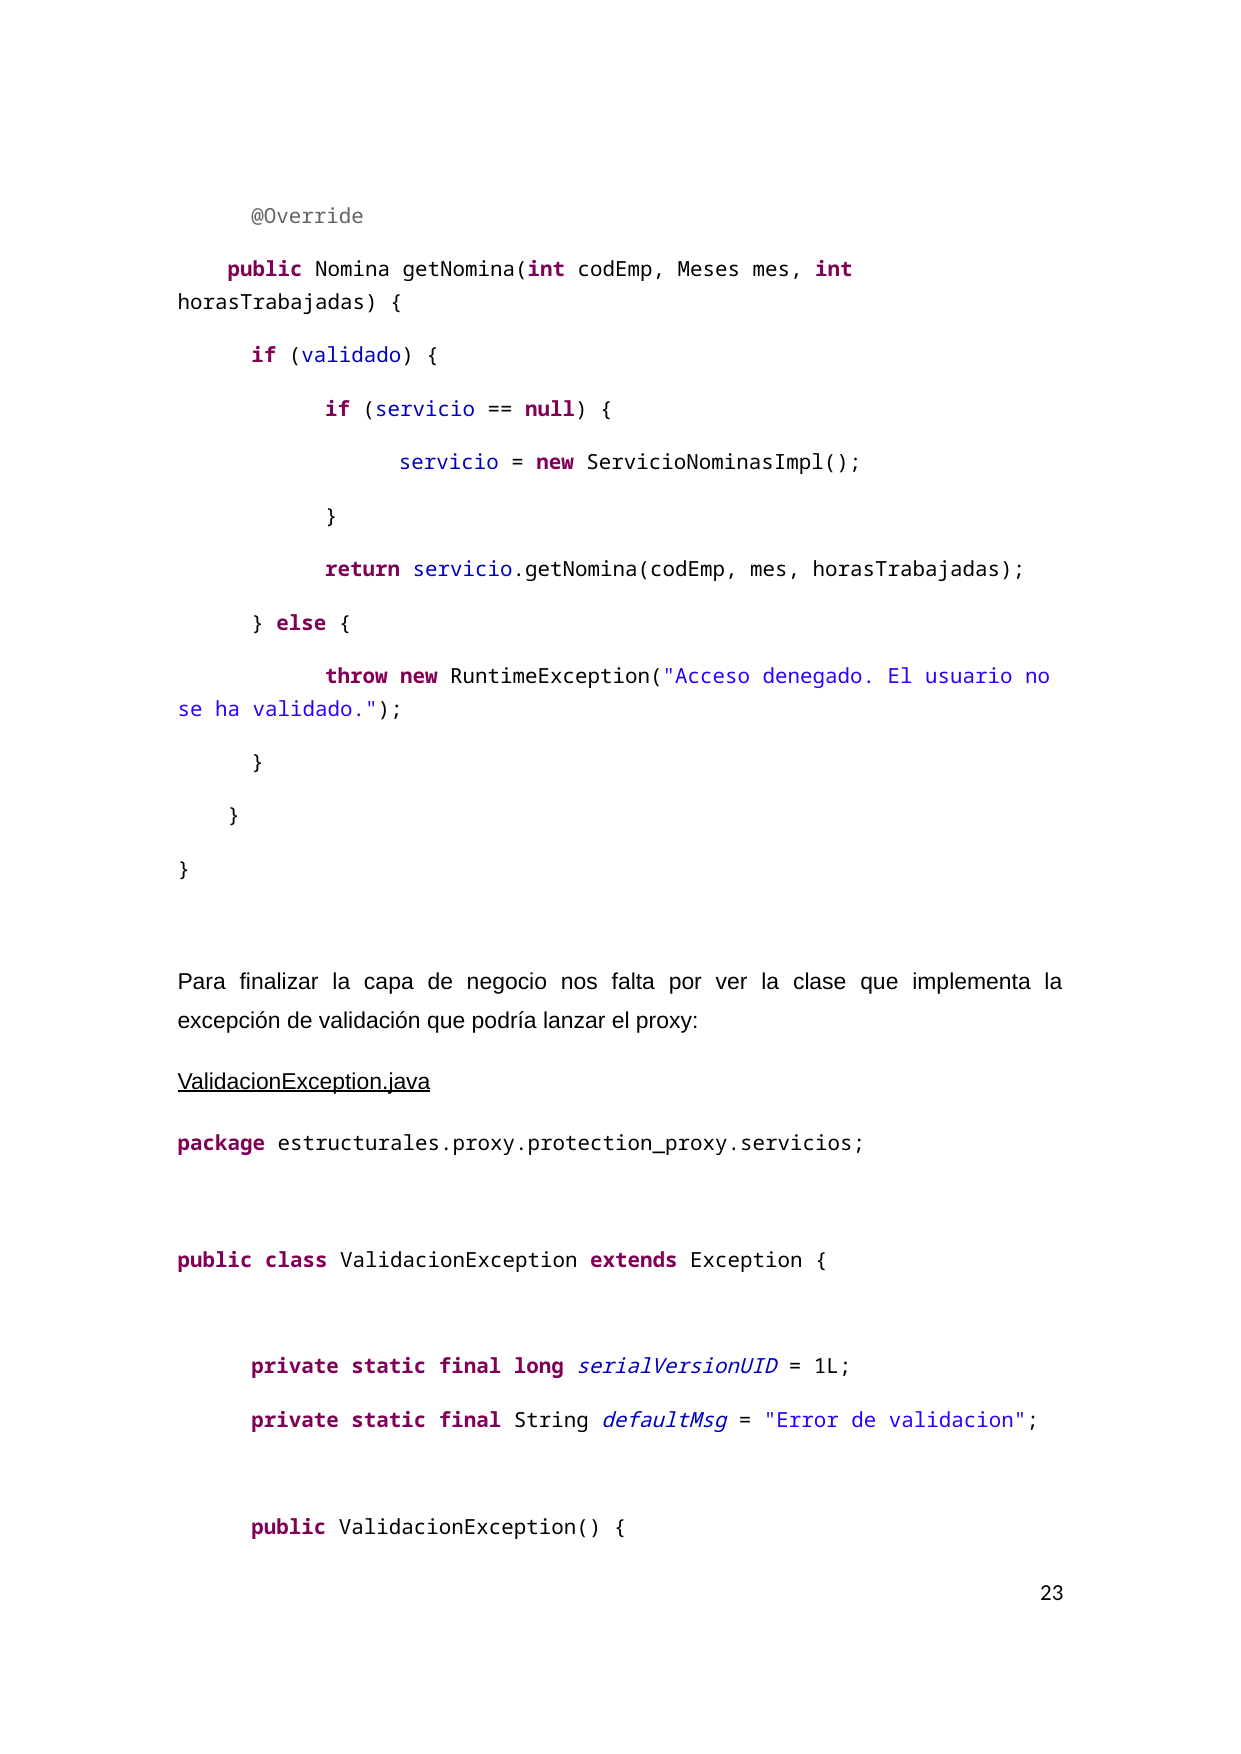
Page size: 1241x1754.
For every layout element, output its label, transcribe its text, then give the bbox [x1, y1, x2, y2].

text } [177, 501, 1063, 529]
text @Override [177, 201, 1063, 229]
text public Nomina getNomina(int codEmp, Meses mes, int horasTrabajadas) { [177, 254, 1063, 316]
text private static final long serialVersionUID = 1L; [177, 1352, 1063, 1380]
text return servicio.getNomina(codEmp, mes, horasTrabajadas); [177, 554, 1063, 583]
text public class ValidacionException extends Exception { [177, 1245, 1063, 1273]
text public ValidacionException() { [177, 1512, 1063, 1540]
text throw new RuntimeException("Acceso denegado. El usuario no se ha validado."); [177, 661, 1063, 722]
text Para finalizar la capa de negocio nos falta por ver la clase que implementa la excepción de validación que podría lanzar el proxy: [177, 968, 1063, 1034]
text if (servicio == null) { [177, 394, 1063, 422]
text } [177, 747, 1063, 776]
text } else { [177, 608, 1063, 636]
text } [177, 801, 1063, 829]
text ValidacionException.java [177, 1068, 1063, 1094]
text } [177, 854, 1063, 882]
text private static final String defaultMsg = "Error de validacion"; [177, 1405, 1063, 1433]
text package estructurales.proxy.protection_proxy.servicios; [177, 1128, 1063, 1156]
text if (validado) { [177, 341, 1063, 369]
text servicio = new ServicioNominasImpl(); [177, 447, 1063, 476]
